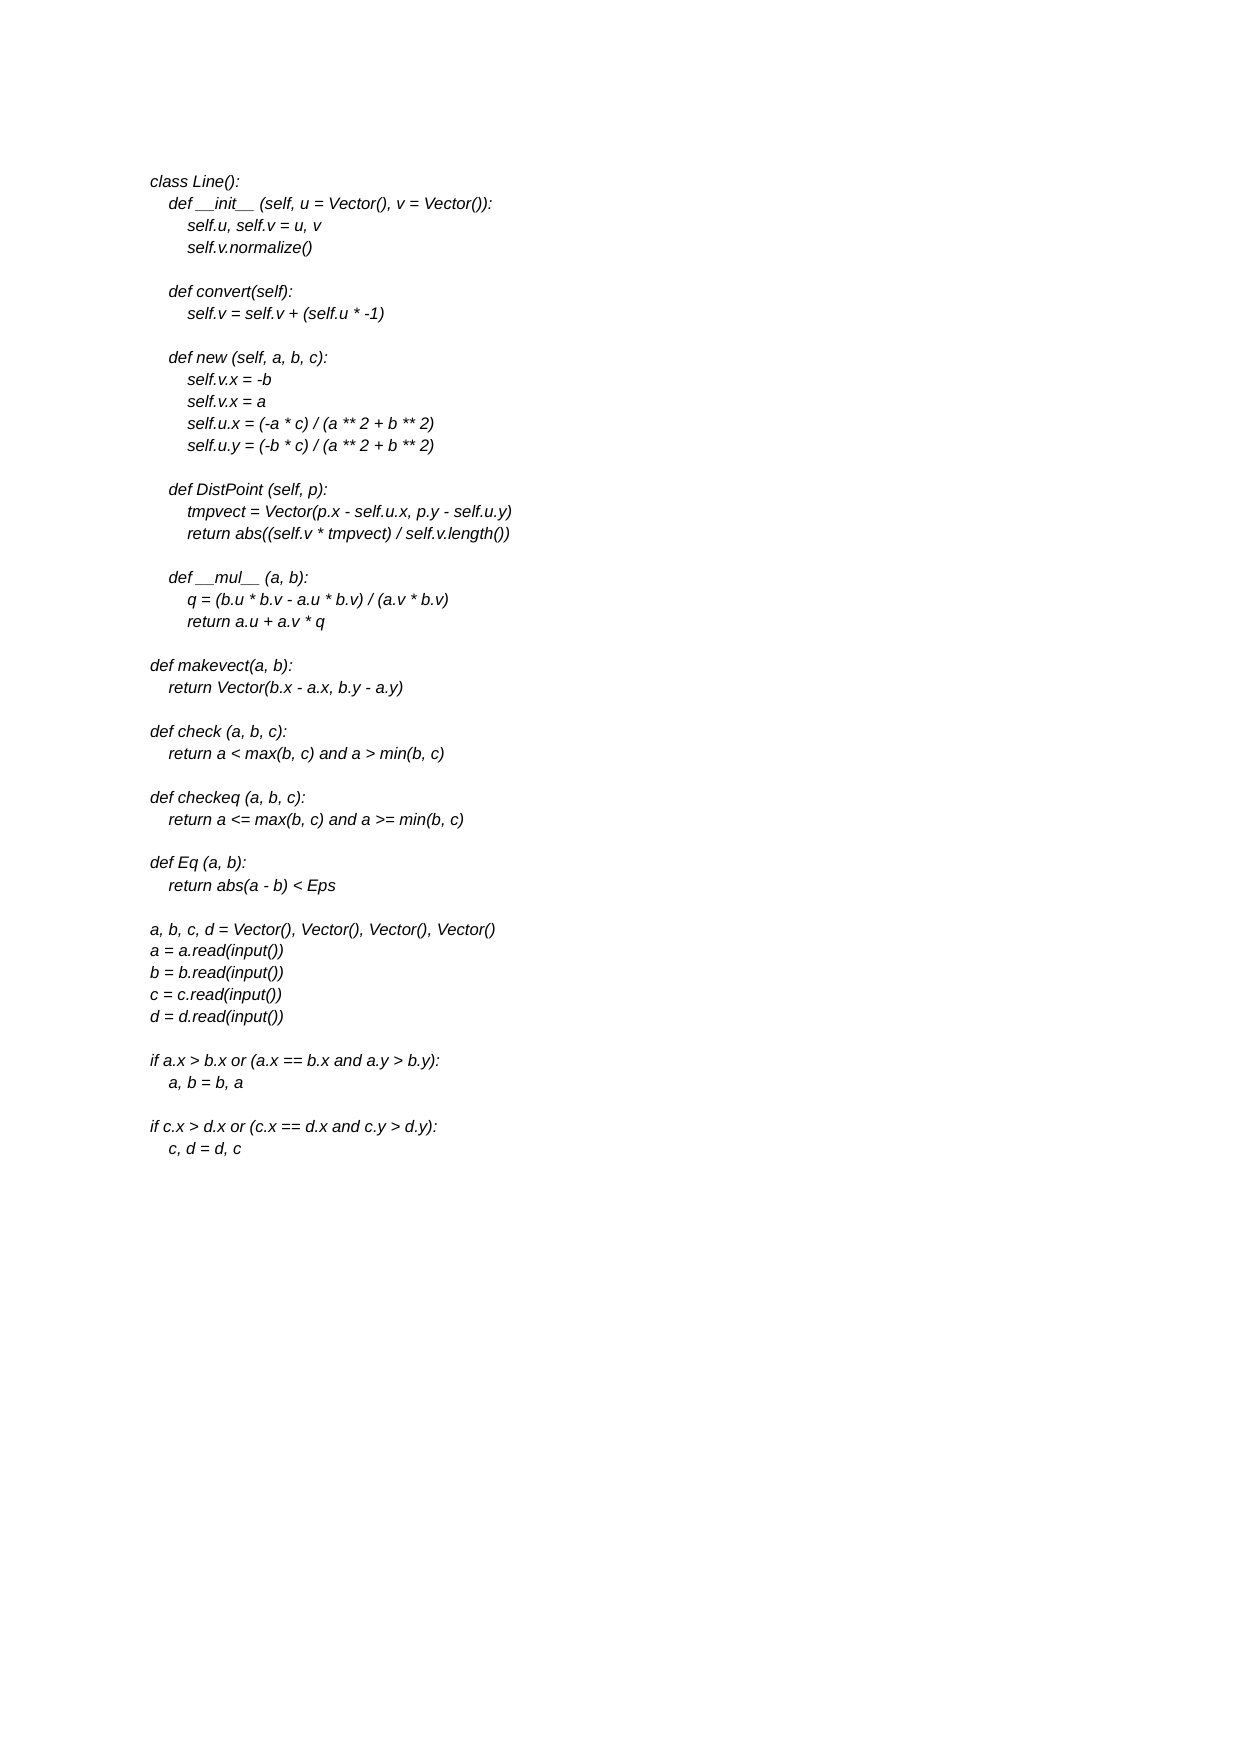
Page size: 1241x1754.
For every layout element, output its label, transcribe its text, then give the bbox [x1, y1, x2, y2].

text return a.u + a.v * q [150, 612, 1090, 631]
text return Vector(b.x - a.x, b.y - a.y) [150, 677, 1090, 697]
text self.u, self.v = u, v [150, 216, 1090, 235]
text d = d.read(input()) [150, 1007, 1090, 1026]
text def new (self, a, b, c): [150, 348, 1090, 367]
text if c.x > d.x or (c.x == d.x and c.y > d.y): [150, 1117, 1090, 1136]
text if a.x > b.x or (a.x == b.x and a.y > b.y): [150, 1051, 1090, 1070]
text def makevect(a, b): [150, 656, 1090, 675]
text def Eq (a, b): [150, 853, 1090, 872]
text def check (a, b, c): [150, 721, 1090, 741]
text return abs(a - b) < Eps [150, 875, 1090, 894]
text c, d = d, c [150, 1139, 1090, 1158]
text self.u.y = (-b * c) / (a ** 2 + b ** 2) [150, 436, 1090, 455]
text return a < max(b, c) and a > min(b, c) [150, 743, 1090, 763]
text self.v.normalize() [150, 238, 1090, 257]
text def checkeq (a, b, c): [150, 787, 1090, 807]
text self.v.x = -b [150, 370, 1090, 389]
text def __mul__ (a, b): [150, 568, 1090, 587]
text class Line(): [150, 172, 1090, 191]
text self.v.x = a [150, 392, 1090, 411]
text a, b = b, a [150, 1073, 1090, 1092]
text def __init__ (self, u = Vector(), v = Vector()): [150, 194, 1090, 213]
text self.v = self.v + (self.u * -1) [150, 304, 1090, 323]
text def DistPoint (self, p): [150, 480, 1090, 499]
text c = c.read(input()) [150, 985, 1090, 1004]
text q = (b.u * b.v - a.u * b.v) / (a.v * b.v) [150, 589, 1090, 609]
text return a <= max(b, c) and a >= min(b, c) [150, 809, 1090, 828]
text return abs((self.v * tmpvect) / self.v.length()) [150, 524, 1090, 543]
text tmpvect = Vector(p.x - self.u.x, p.y - self.u.y) [150, 502, 1090, 521]
text a = a.read(input()) [150, 941, 1090, 960]
text self.u.x = (-a * c) / (a ** 2 + b ** 2) [150, 414, 1090, 433]
text b = b.read(input()) [150, 963, 1090, 982]
text def convert(self): [150, 282, 1090, 301]
text a, b, c, d = Vector(), Vector(), Vector(), Vector() [150, 919, 1090, 938]
